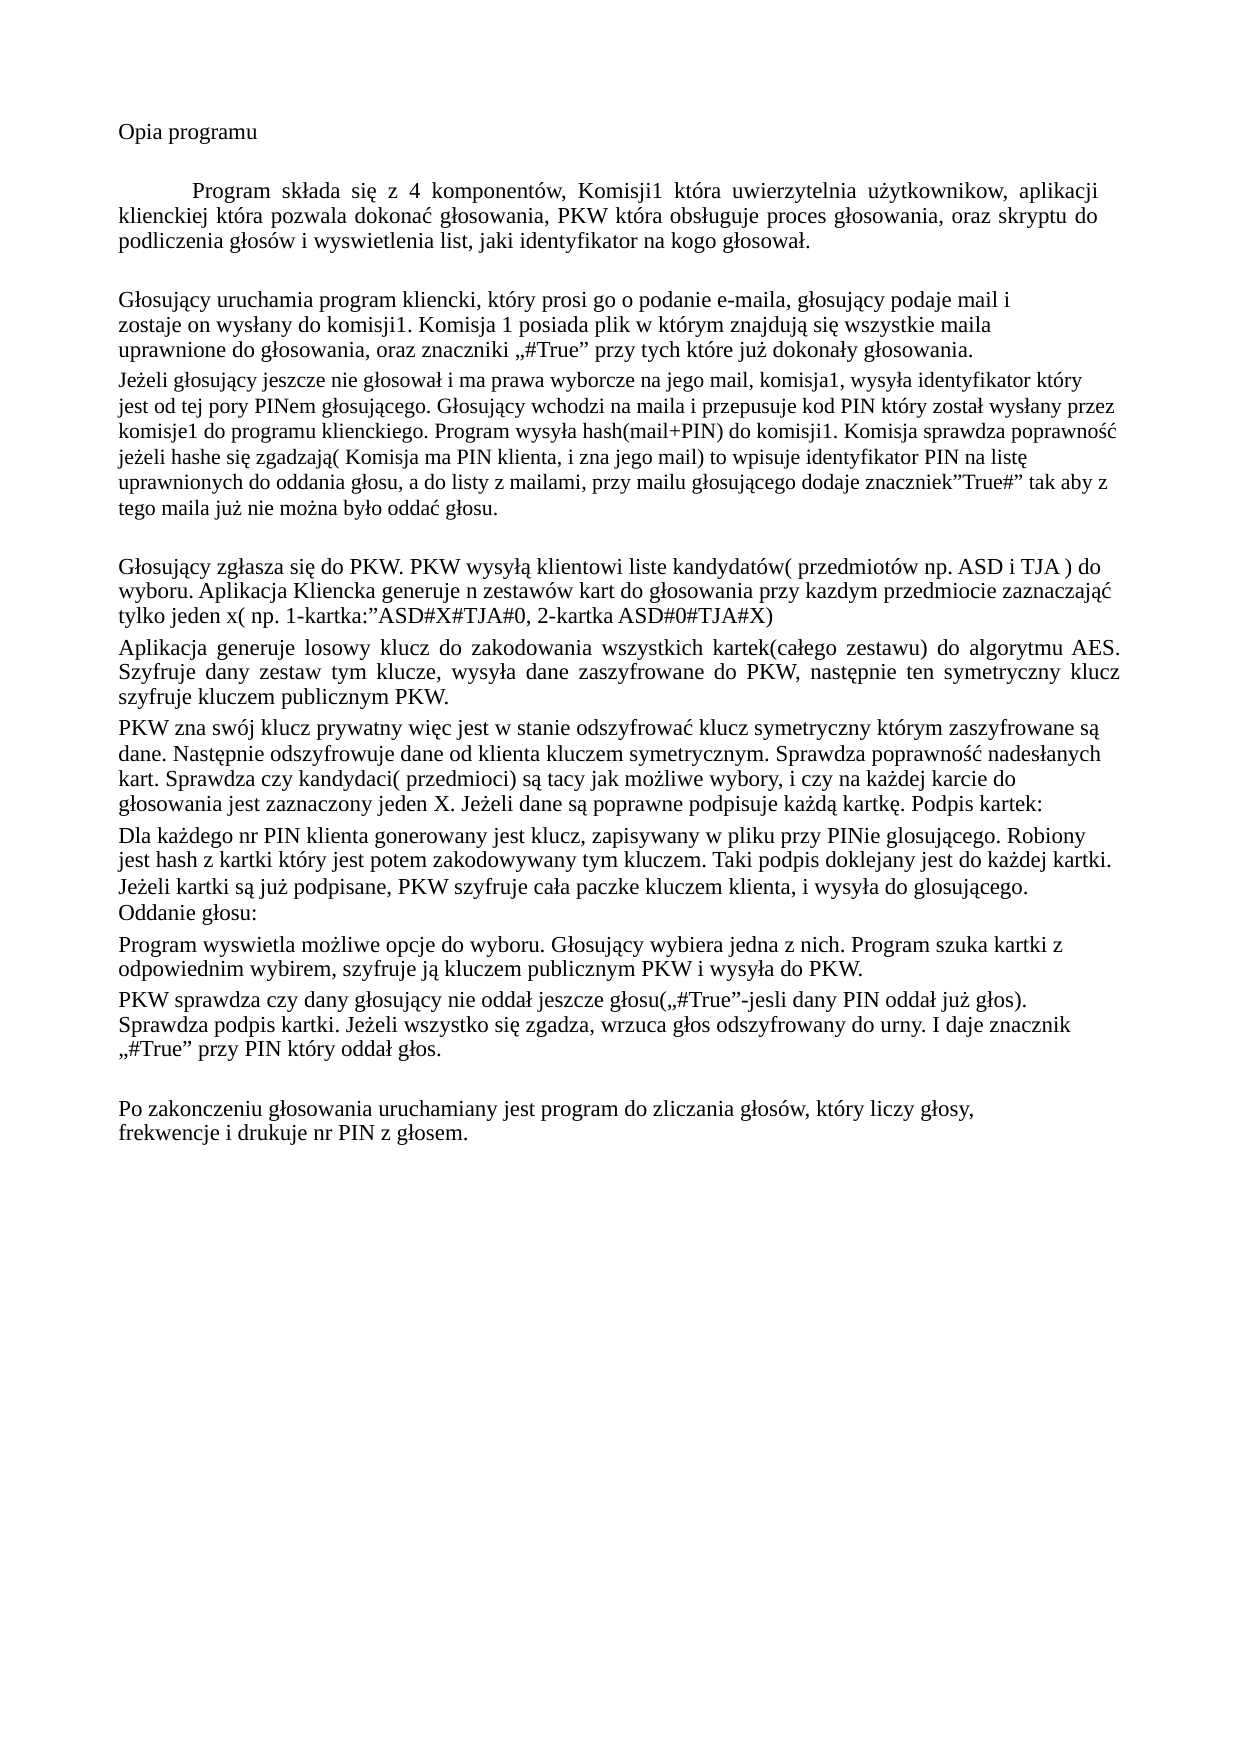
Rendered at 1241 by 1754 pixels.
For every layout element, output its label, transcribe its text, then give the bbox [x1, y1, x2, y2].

text PKW zna swój klucz prywatny więc jest w stanie odszyfrować klucz symetryczny którym zaszyfrowane są dane. Następnie odszyfrowuje dane od klienta kluczem symetrycznym. Sprawdza poprawność nadesłanych kart. Sprawdza czy kandydaci( przedmioci) są tacy jak możliwe wybory, i czy na każdej karcie do głosowania jest zaznaczony jeden X. Jeżeli dane są poprawne podpisuje każdą kartkę. Podpis kartek: [118, 714, 1114, 816]
text Po zakonczeniu głosowania uruchamiany jest program do zliczania głosów, który liczy głosy, frekwencje i drukuje nr PIN z głosem. [118, 1095, 1020, 1145]
text Program składa się z 4 komponentów, Komisji1 która uwierzytelnia użytkownikow, aplikacji klienckiej która pozwala dokonać głosowania, PKW która obsługuje proces głosowania, oraz skryptu do podliczenia głosów i wyswietlenia list, jaki identyfikator na kogo głosował. [118, 178, 1099, 253]
text Aplikacja generuje losowy klucz do zakodowania wszystkich kartek(całego zestawu) do algorytmu AES. Szyfruje dany zestaw tym klucze, wysyła dane zaszyfrowane do PKW, następnie ten symetryczny klucz szyfruje kluczem publicznym PKW. [118, 634, 1122, 709]
text Dla każdego nr PIN klienta gonerowany jest klucz, zapisywany w pliku przy PINie glosującego. Robiony jest hash z kartki który jest potem zakodowywany tym kluczem. Taki podpis doklejany jest do każdej kartki. [118, 822, 1118, 873]
text Głosujący uruchamia program kliencki, który prosi go o podanie e-maila, głosujący podaje mail i zostaje on wysłany do komisji1. Komisja 1 posiada plik w którym znajdują się wszystkie maila uprawnione do głosowania, oraz znaczniki „#True” przy tych które już dokonały głosowania. [118, 287, 1064, 362]
text Jeżeli głosujący jeszcze nie głosował i ma prawa wyborcze na jego mail, komisja1, wysyła identyfikator który jest od tej pory PINem głosującego. Głosujący wchodzi na maila i przepusuje kod PIN który został wysłany przez komisje1 do programu klienckiego. Program wysyła hash(mail+PIN) do komisji1. Komisja sprawdza poprawność jeżeli hashe się zgadzają( Komisja ma PIN klienta, i zna jego mail) to wpisuje identyfikator PIN na listę uprawnionych do oddania głosu, a do listy z mailami, przy mailu głosującego dodaje znaczniek”True#” tak aby z tego maila już nie można było oddać głosu. [118, 367, 1118, 520]
text Oddanie głosu: [118, 899, 1122, 926]
text Jeżeli kartki są już podpisane, PKW szyfruje cała paczke kluczem klienta, i wysyła do glosującego. [118, 873, 1122, 899]
text Opia programu [118, 118, 1122, 144]
text PKW sprawdza czy dany głosujący nie oddał jeszcze głosu(„#True”-jesli dany PIN oddał już głos). Sprawdza podpis kartki. Jeżeli wszystko się zgadza, wrzuca głos odszyfrowany do urny. I daje znacznik „#True” przy PIN który oddał głos. [118, 986, 1109, 1062]
text Program wyswietla możliwe opcje do wyboru. Głosujący wybiera jedna z nich. Program szuka kartki z odpowiednim wybirem, szyfruje ją kluczem publicznym PKW i wysyła do PKW. [118, 931, 1112, 981]
text Głosujący zgłasza się do PKW. PKW wysyłą klientowi liste kandydatów( przedmiotów np. ASD i TJA ) do wyboru. Aplikacja Kliencka generuje n zestawów kart do głosowania przy kazdym przedmiocie zaznaczająć tylko jeden x( np. 1-kartka:”ASD#X#TJA#0, 2-kartka ASD#0#TJA#X) [118, 553, 1120, 628]
